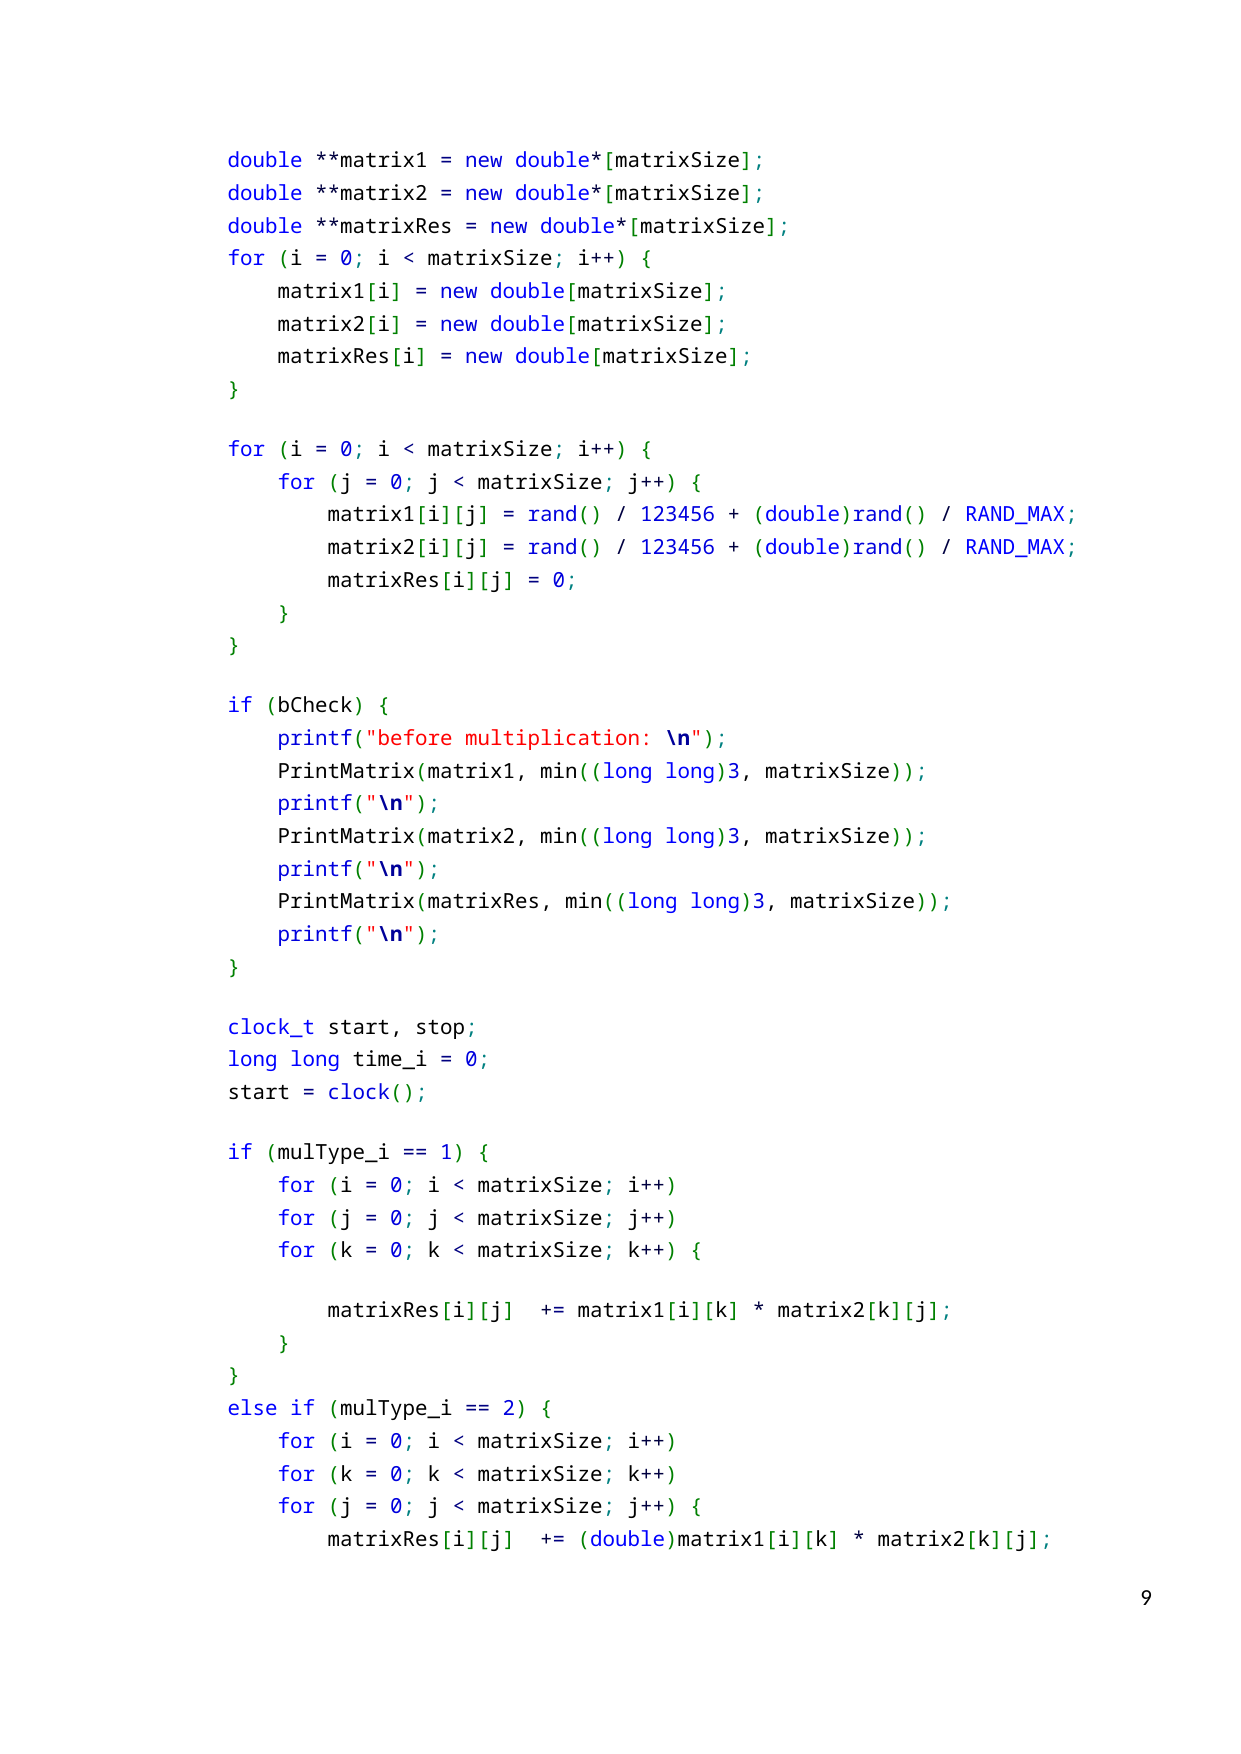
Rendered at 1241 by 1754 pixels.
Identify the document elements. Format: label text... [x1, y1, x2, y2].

text } [177, 630, 1152, 659]
text for (k = 0; k < matrixSize; k++) [177, 1459, 1152, 1487]
text for (i = 0; i < matrixSize; i++) { [177, 434, 1152, 463]
text matrix1[i][j] = rand() / 123456 + (double)rand() / RAND_MAX; [177, 499, 1152, 528]
text for (i = 0; i < matrixSize; i++) [177, 1170, 1152, 1198]
text matrixRes[i][j] += (double)matrix1[i][k] * matrix2[k][j]; [177, 1524, 1152, 1553]
text double **matrixRes = new double*[matrixSize]; [177, 211, 1152, 239]
text for (j = 0; j < matrixSize; j++) [177, 1203, 1152, 1231]
text for (i = 0; i < matrixSize; i++) [177, 1426, 1152, 1454]
text double **matrix1 = new double*[matrixSize]; [177, 145, 1152, 174]
text } [177, 952, 1152, 980]
text else if (mulType_i == 2) { [177, 1393, 1152, 1422]
text printf("before multiplication: \n"); [177, 723, 1152, 751]
text } [177, 1328, 1152, 1356]
text for (j = 0; j < matrixSize; j++) { [177, 467, 1152, 495]
text clock_t start, stop; [177, 1012, 1152, 1040]
text for (j = 0; j < matrixSize; j++) { [177, 1491, 1152, 1520]
text double **matrix2 = new double*[matrixSize]; [177, 178, 1152, 206]
text long long time_i = 0; [177, 1044, 1152, 1073]
text } [177, 598, 1152, 626]
text } [177, 1361, 1152, 1389]
text PrintMatrix(matrixRes, min((long long)3, matrixSize)); [177, 887, 1152, 915]
text matrix2[i] = new double[matrixSize]; [177, 309, 1152, 337]
text if (mulType_i == 1) { [177, 1137, 1152, 1166]
text PrintMatrix(matrix1, min((long long)3, matrixSize)); [177, 756, 1152, 784]
text matrixRes[i][j] = 0; [177, 565, 1152, 593]
text matrixRes[i] = new double[matrixSize]; [177, 342, 1152, 370]
text printf("\n"); [177, 919, 1152, 948]
text } [177, 374, 1152, 403]
text matrix2[i][j] = rand() / 123456 + (double)rand() / RAND_MAX; [177, 532, 1152, 561]
text for (k = 0; k < matrixSize; k++) { [177, 1235, 1152, 1264]
text PrintMatrix(matrix2, min((long long)3, matrixSize)); [177, 821, 1152, 849]
text matrix1[i] = new double[matrixSize]; [177, 276, 1152, 304]
text if (bCheck) { [177, 690, 1152, 719]
text printf("\n"); [177, 854, 1152, 882]
text matrixRes[i][j] += matrix1[i][k] * matrix2[k][j]; [177, 1295, 1152, 1324]
text for (i = 0; i < matrixSize; i++) { [177, 243, 1152, 272]
text printf("\n"); [177, 788, 1152, 817]
text start = clock(); [177, 1077, 1152, 1106]
